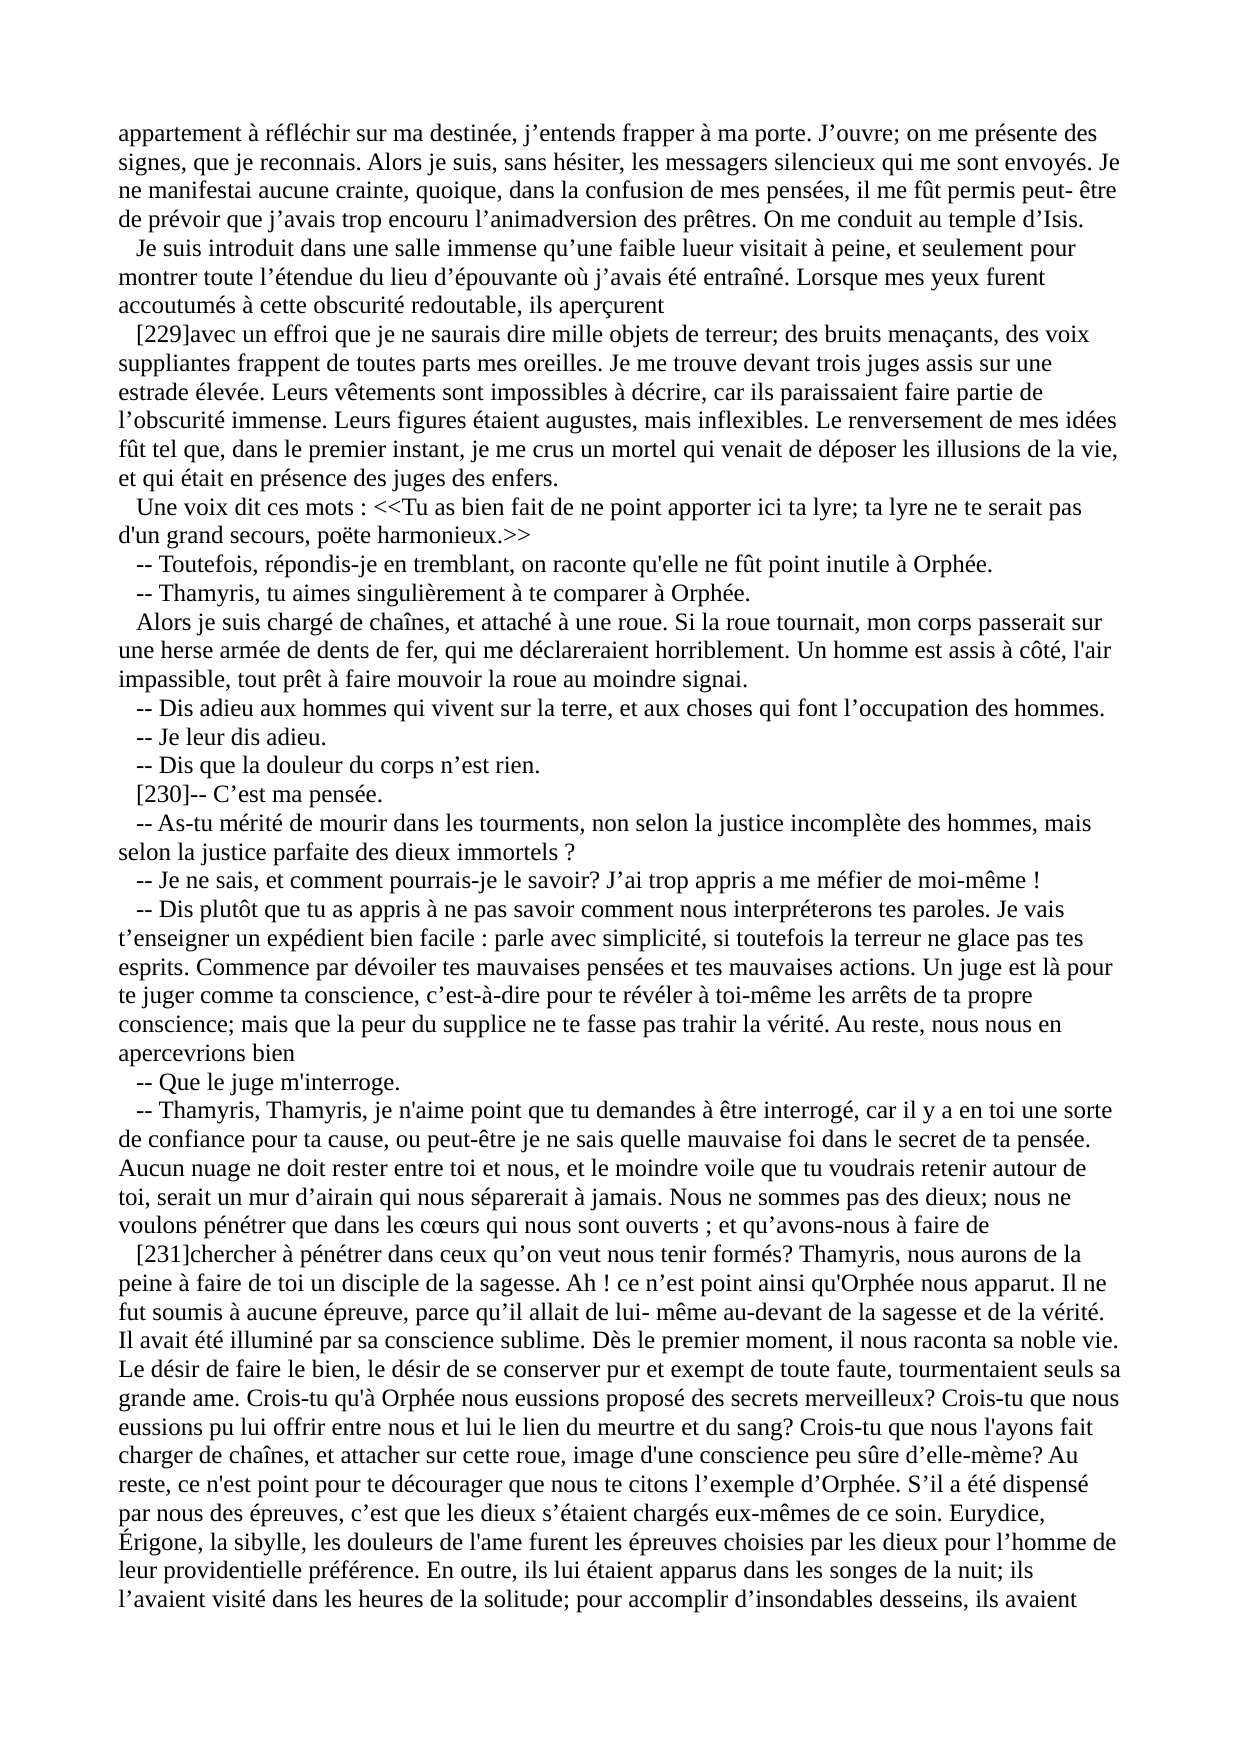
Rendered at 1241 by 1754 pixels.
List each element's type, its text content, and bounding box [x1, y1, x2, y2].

text [231]chercher à pénétrer dans ceux qu’on veut nous tenir formés? Thamyris, nous aurons de la peine à faire de toi un disciple de la sagesse. Ah ! ce n’est point ainsi qu'Orphée nous apparut. Il ne fut soumis à aucune épreuve, parce qu’il allait de lui- même au-devant de la sagesse et de la vérité. Il avait été illuminé par sa conscience sublime. Dès le premier moment, il nous raconta sa noble vie. Le désir de faire le bien, le désir de se conserver pur et exempt de toute faute, tourmentaient seuls sa grande ame. Crois-tu qu'à Orphée nous eussions proposé des secrets merveilleux? Crois-tu que nous eussions pu lui offrir entre nous et lui le lien du meurtre et du sang? Crois-tu que nous l'ayons fait charger de chaînes, et attacher sur cette roue, image d'une conscience peu sûre d’elle-mème? Au reste, ce n'est point pour te décourager que nous te citons l’exemple d’Orphée. S’il a été dispensé par nous des épreuves, c’est que les dieux s’étaient chargés eux-mêmes de ce soin. Eurydice, Érigone, la sibylle, les douleurs de l'ame furent les épreuves choisies par les dieux pour l’homme de leur providentielle préférence. En outre, ils lui étaient apparus dans les songes de la nuit; ils l’avaient visité dans les heures de la solitude; pour accomplir d’insondables desseins, ils avaient [118, 1239, 1122, 1613]
text -- Thamyris, Thamyris, je n'aime point que tu demandes à être interrogé, car il y a en toi une sorte de confiance pour ta cause, ou peut-être je ne sais quelle mauvaise foi dans le secret de ta pensée. Aucun nuage ne doit rester entre toi et nous, et le moindre voile que tu voudrais retenir autour de toi, serait un mur d’airain qui nous séparerait à jamais. Nous ne sommes pas des dieux; nous ne voulons pénétrer que dans les cœurs qui nous sont ouverts ; et qu’avons-nous à faire de [118, 1096, 1122, 1239]
text [230]-- C’est ma pensée. [118, 779, 1122, 808]
text -- Dis adieu aux hommes qui vivent sur la terre, et aux choses qui font l’occupation des hommes. [118, 693, 1122, 722]
text appartement à réfléchir sur ma destinée, j’entends frapper à ma porte. J’ouvre; on me présente des signes, que je reconnais. Alors je suis, sans hésiter, les messagers silencieux qui me sont envoyés. Je ne manifestai aucune crainte, quoique, dans la confusion de mes pensées, il me fût permis peut- être de prévoir que j’avais trop encouru l’animadversion des prêtres. On me conduit au temple d’Isis. [118, 118, 1122, 233]
text -- Je ne sais, et comment pourrais-je le savoir? J’ai trop appris a me méfier de moi-même ! [118, 866, 1122, 894]
text -- Dis que la douleur du corps n’est rien. [118, 751, 1122, 779]
text [229]avec un effroi que je ne saurais dire mille objets de terreur; des bruits menaçants, des voix suppliantes frappent de toutes parts mes oreilles. Je me trouve devant trois juges assis sur une estrade élevée. Leurs vêtements sont impossibles à décrire, car ils paraissaient faire partie de l’obscurité immense. Leurs figures étaient augustes, mais inflexibles. Le renversement de mes idées fût tel que, dans le premier instant, je me crus un mortel qui venait de déposer les illusions de la vie, et qui était en présence des juges des enfers. [118, 319, 1122, 492]
text -- Dis plutôt que tu as appris à ne pas savoir comment nous interpréterons tes paroles. Je vais t’enseigner un expédient bien facile : parle avec simplicité, si toutefois la terreur ne glace pas tes esprits. Commence par dévoiler tes mauvaises pensées et tes mauvaises actions. Un juge est là pour te juger comme ta conscience, c’est-à-dire pour te révéler à toi-même les arrêts de ta propre conscience; mais que la peur du supplice ne te fasse pas trahir la vérité. Au reste, nous nous en apercevrions bien [118, 894, 1122, 1067]
text -- Que le juge m'interroge. [118, 1067, 1122, 1096]
text -- Thamyris, tu aimes singulièrement à te comparer à Orphée. [118, 578, 1122, 607]
text Je suis introduit dans une salle immense qu’une faible lueur visitait à peine, et seulement pour montrer toute l’étendue du lieu d’épouvante où j’avais été entraîné. Lorsque mes yeux furent accoutumés à cette obscurité redoutable, ils aperçurent [118, 233, 1122, 319]
text -- Toutefois, répondis-je en tremblant, on raconte qu'elle ne fût point inutile à Orphée. [118, 549, 1122, 578]
text Une voix dit ces mots : <<Tu as bien fait de ne point apporter ici ta lyre; ta lyre ne te serait pas d'un grand secours, poëte harmonieux.>> [118, 492, 1122, 549]
text -- As-tu mérité de mourir dans les tourments, non selon la justice incomplète des hommes, mais selon la justice parfaite des dieux immortels ? [118, 808, 1122, 866]
text -- Je leur dis adieu. [118, 722, 1122, 751]
text Alors je suis chargé de chaînes, et attaché à une roue. Si la roue tournait, mon corps passerait sur une herse armée de dents de fer, qui me déclareraient horriblement. Un homme est assis à côté, l'air impassible, tout prêt à faire mouvoir la roue au moindre signai. [118, 607, 1122, 693]
